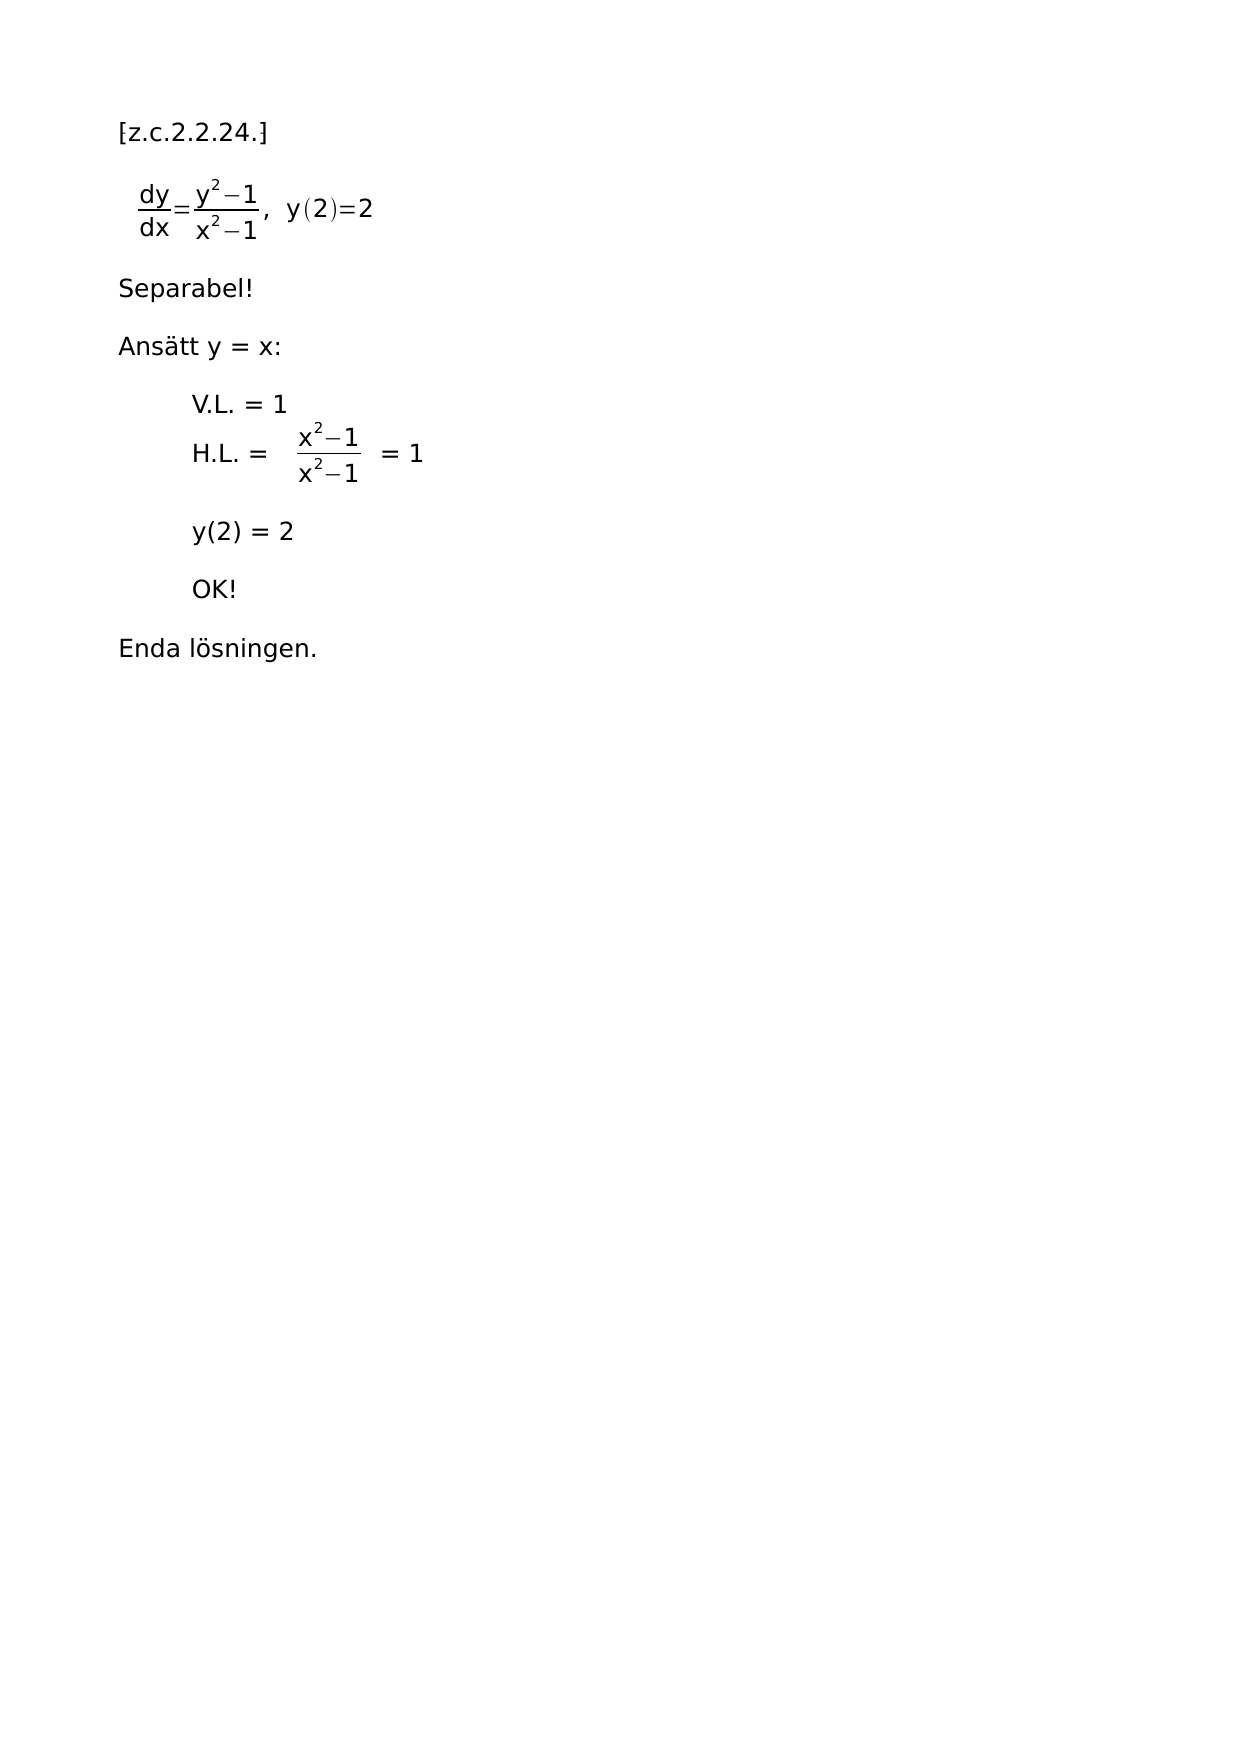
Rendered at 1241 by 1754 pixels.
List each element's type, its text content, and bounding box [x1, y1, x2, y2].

text y(2) = 2 [118, 517, 1122, 546]
text Ansätt y = x: [118, 332, 1122, 361]
text V.L. = 1 [118, 391, 1122, 420]
text Separabel! [118, 274, 1122, 303]
text H.L. = = 1 [118, 420, 1122, 488]
text ⁅z.c.2.2.24.⁆ [118, 118, 1122, 147]
text Enda lösningen. [118, 634, 1122, 663]
text OK! [118, 575, 1122, 604]
